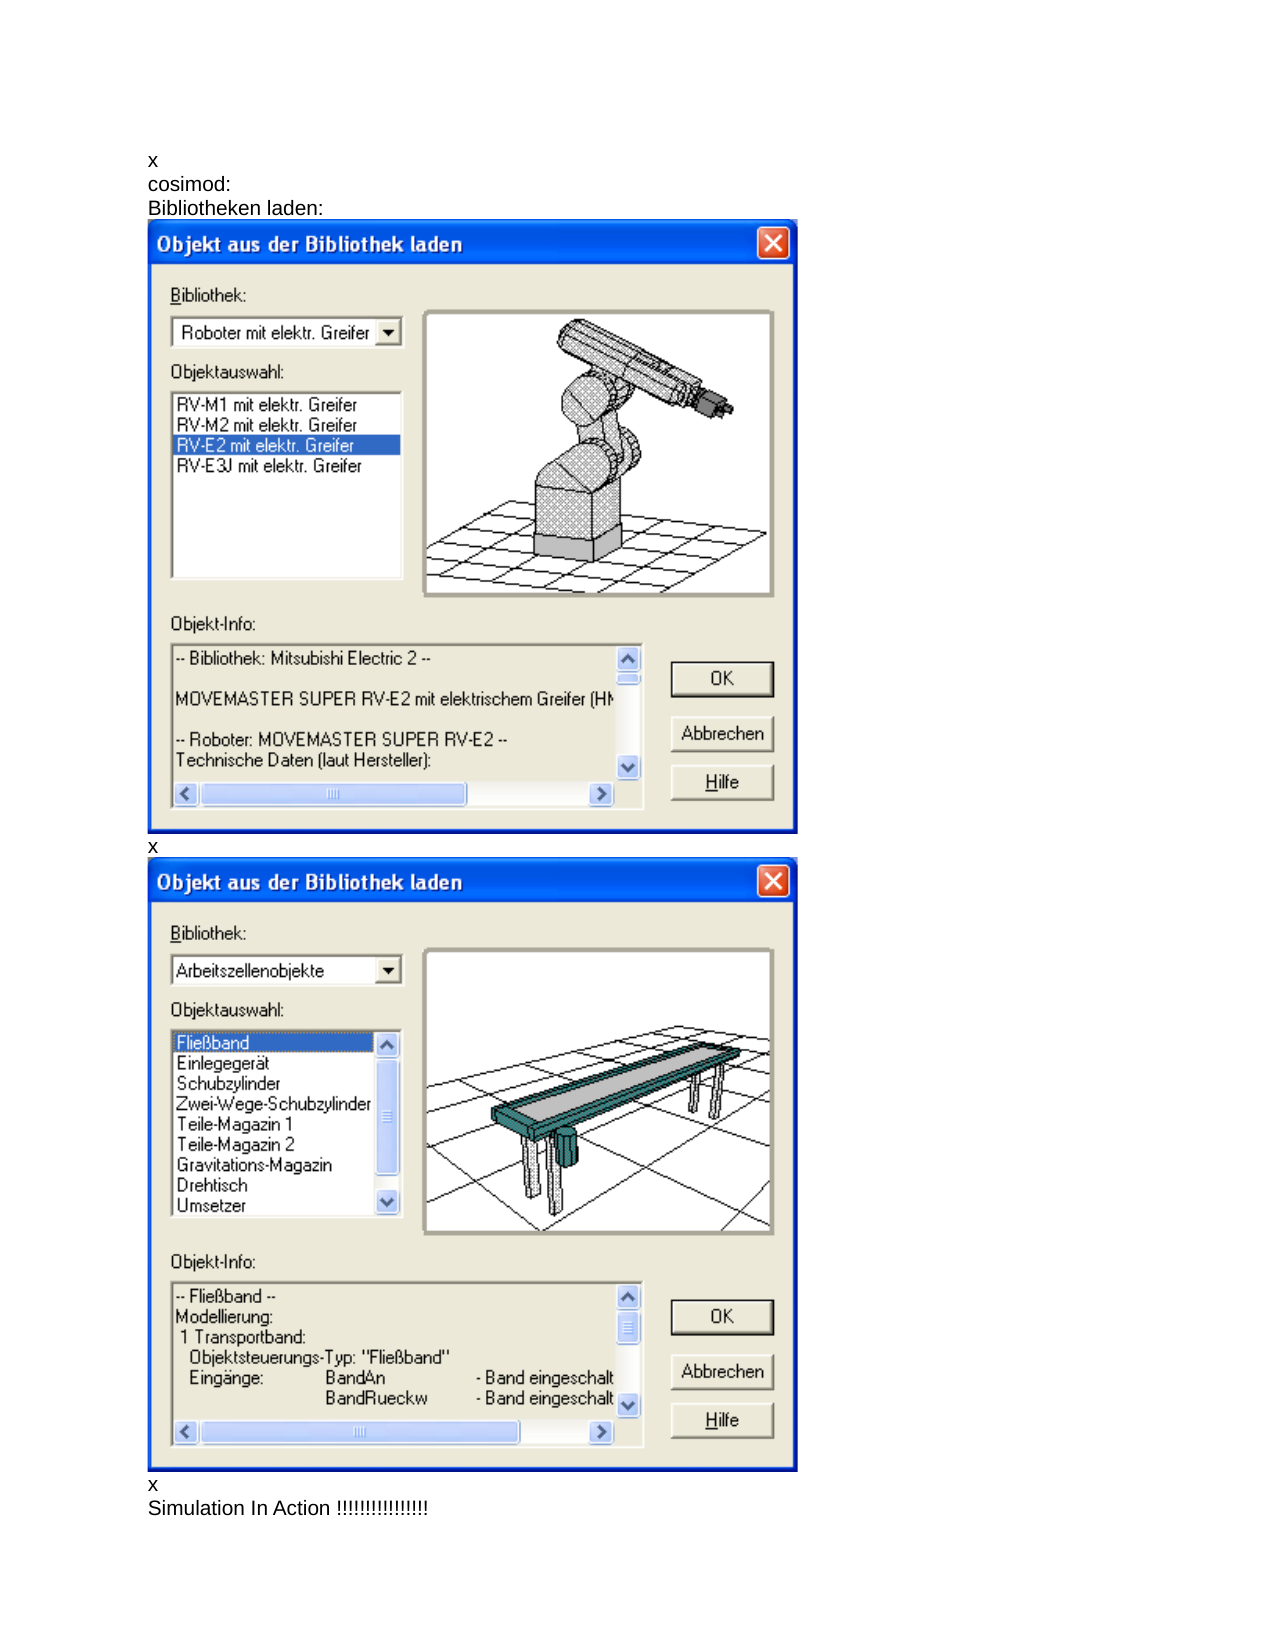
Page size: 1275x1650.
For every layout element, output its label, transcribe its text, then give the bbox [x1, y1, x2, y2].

text cosimod: [148, 172, 1127, 196]
text x [148, 833, 1127, 857]
picture [147, 219, 798, 834]
picture [147, 857, 798, 1472]
text x [148, 148, 1127, 172]
text Simulation In Action !!!!!!!!!!!!!!!! [148, 1495, 1127, 1519]
text x [148, 1471, 1127, 1495]
text Bibliotheken laden: [148, 196, 1127, 219]
